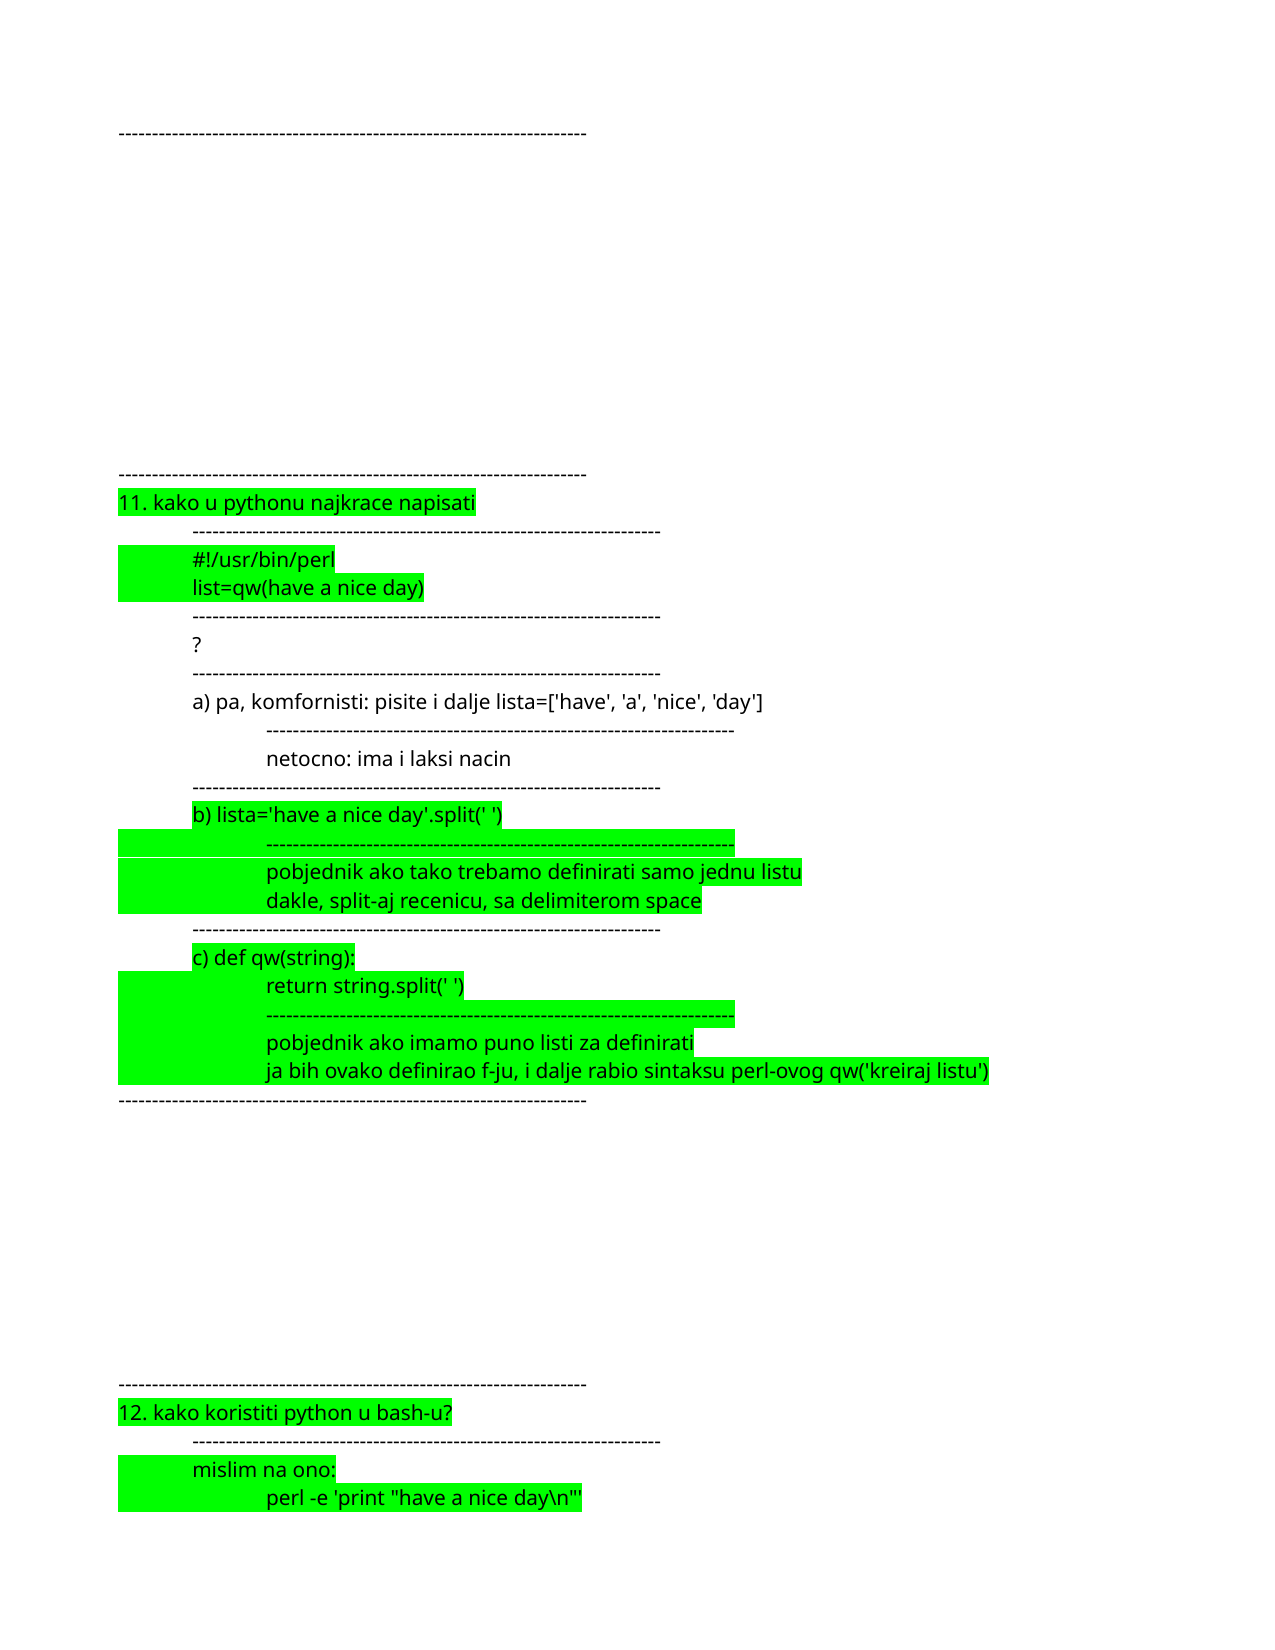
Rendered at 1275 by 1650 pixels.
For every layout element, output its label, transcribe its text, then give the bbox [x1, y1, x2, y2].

text 12. kako koristiti python u bash-u? [118, 1398, 1157, 1426]
text pobjednik ako imamo puno listi za definirati [118, 1028, 1157, 1057]
text perl -e 'print "have a nice day\n"' [118, 1483, 1157, 1512]
text ---------------------------------------------------------------------- [118, 118, 1157, 147]
text ---------------------------------------------------------------------- [118, 715, 1157, 744]
text ---------------------------------------------------------------------- [118, 516, 1157, 545]
text ---------------------------------------------------------------------- [118, 658, 1157, 687]
text ? [118, 630, 1157, 658]
text mislim na ono: [118, 1455, 1157, 1483]
text a) pa, komfornisti: pisite i dalje lista=['have', 'a', 'nice', 'day'] [118, 687, 1157, 715]
text b) lista='have a nice day'.split(' ') [118, 801, 1157, 829]
text netocno: ima i laksi nacin [118, 744, 1157, 772]
text ---------------------------------------------------------------------- [118, 1000, 1157, 1028]
text c) def qw(string): [118, 943, 1157, 971]
text ---------------------------------------------------------------------- [118, 1426, 1157, 1455]
text ---------------------------------------------------------------------- [118, 772, 1157, 801]
text dakle, split-aj recenicu, sa delimiterom space [118, 886, 1157, 914]
text ---------------------------------------------------------------------- [118, 914, 1157, 943]
text return string.split(' ') [118, 971, 1157, 1000]
text ---------------------------------------------------------------------- [118, 829, 1157, 857]
text ---------------------------------------------------------------------- [118, 1085, 1157, 1113]
text ---------------------------------------------------------------------- [118, 459, 1157, 488]
text #!/usr/bin/perl [118, 545, 1157, 573]
text ---------------------------------------------------------------------- [118, 1369, 1157, 1398]
text ---------------------------------------------------------------------- [118, 602, 1157, 630]
text ja bih ovako definirao f-ju, i dalje rabio sintaksu perl-ovog qw('kreiraj listu') [118, 1057, 1157, 1085]
text 11. kako u pythonu najkrace napisati [118, 488, 1157, 516]
text pobjednik ako tako trebamo definirati samo jednu listu [118, 857, 1157, 886]
text list=qw(have a nice day) [118, 573, 1157, 602]
